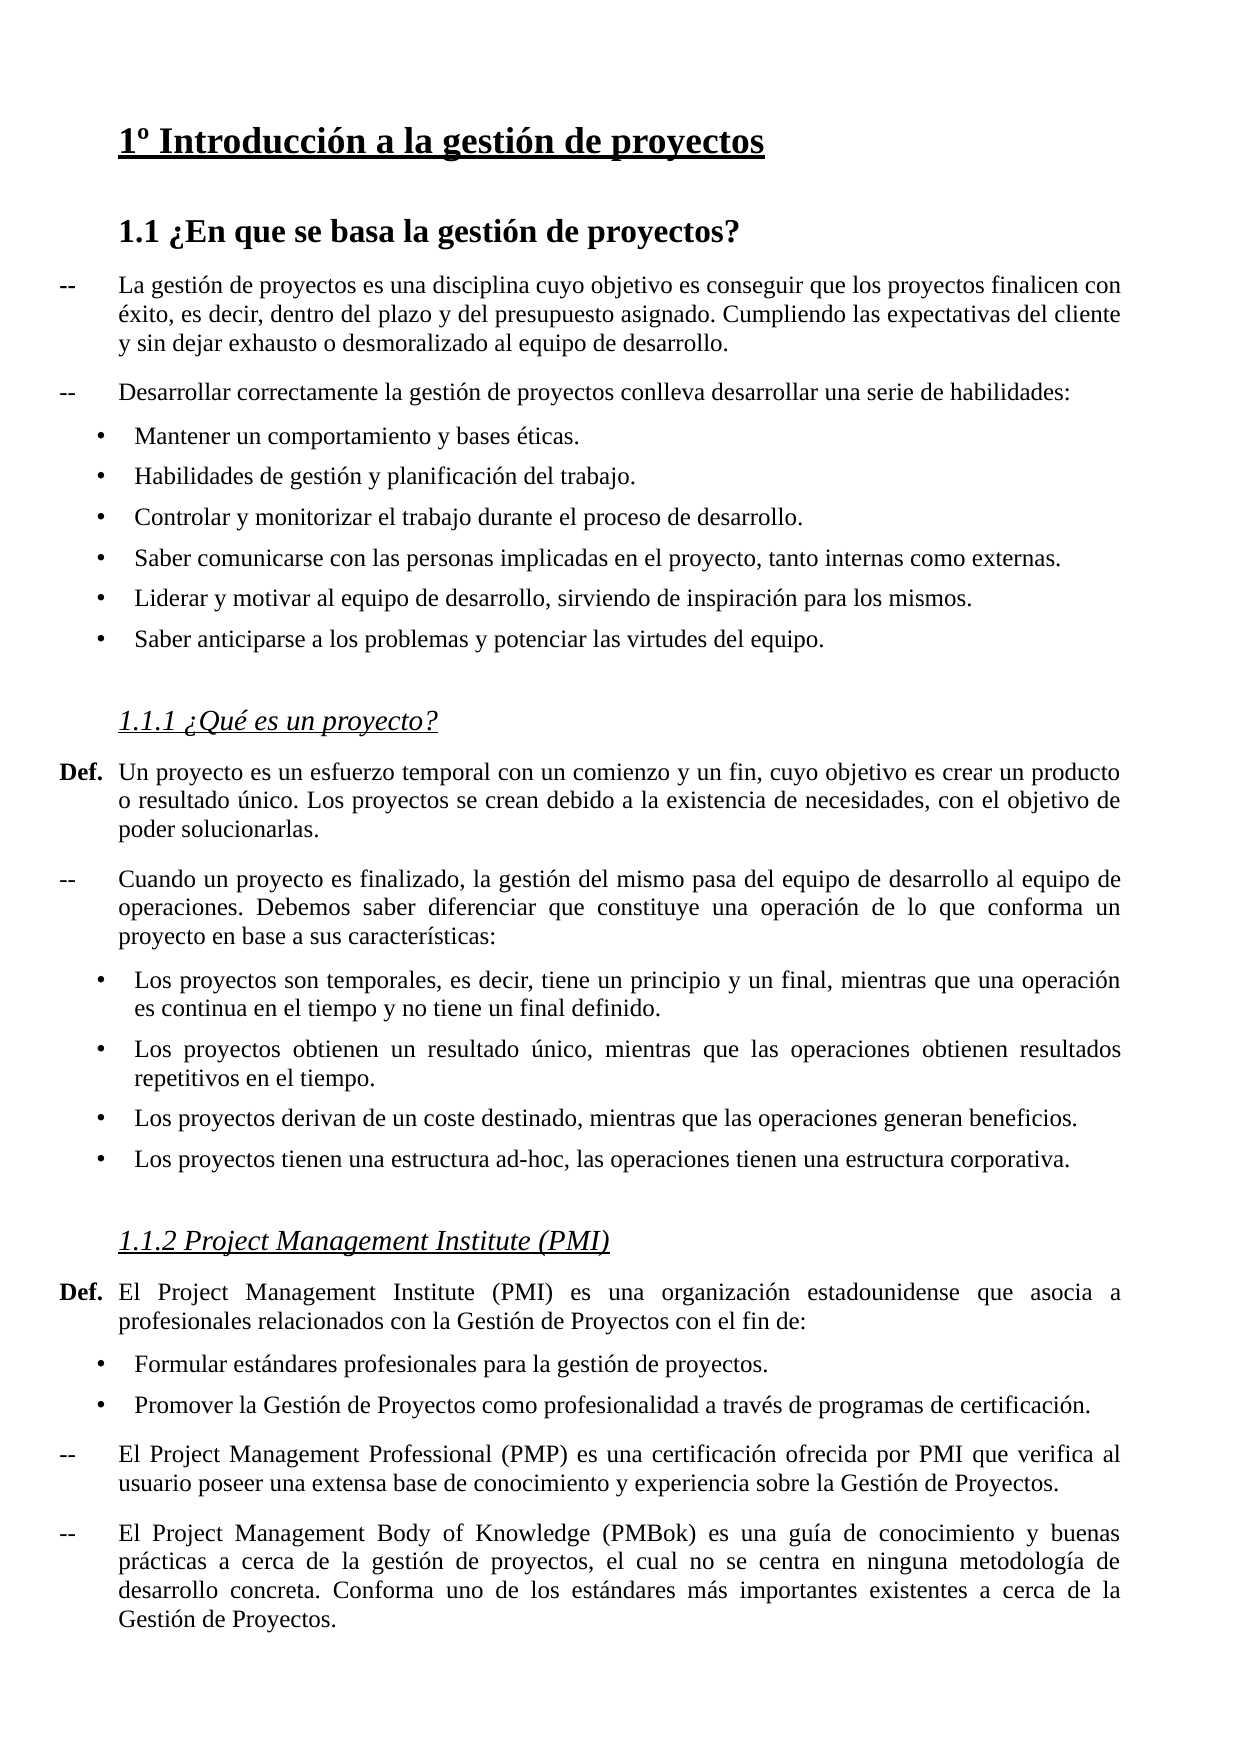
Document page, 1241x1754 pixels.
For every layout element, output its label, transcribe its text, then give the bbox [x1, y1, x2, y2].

list Los proyectos obtienen un resultado único, mientras que las operaciones obtienen resultados repetitivos en el tiempo. [97, 1034, 1122, 1092]
text -- El Project Management Body of Knowledge (PMBok) es una guía de conocimiento y buenas prácticas a cerca de la gestión de proyectos, el cual no se centra en ninguna metodología de desarrollo concreta. Conforma uno de los estándares más importantes existentes a cerca de la Gestión de Proyectos. [59, 1518, 1122, 1633]
list Los proyectos tienen una estructura ad-hoc, las operaciones tienen una estructura corporativa. [97, 1144, 1122, 1173]
text Def. El Project Management Institute (PMI) es una organización estadounidense que asocia a profesionales relacionados con la Gestión de Proyectos con el fin de: [59, 1277, 1122, 1335]
list Liderar y motivar al equipo de desarrollo, sirviendo de inspiración para los mismos. [97, 583, 1122, 612]
text 1.1 ¿En que se basa la gestión de proyectos? [118, 211, 1122, 250]
list Los proyectos son temporales, es decir, tiene un principio y un final, mientras que una operación es continua en el tiempo y no tiene un final definido. [97, 965, 1122, 1022]
text 1º Introducción a la gestión de proyectos [118, 118, 1122, 161]
text -- La gestión de proyectos es una disciplina cuyo objetivo es conseguir que los proyectos finalicen con éxito, es decir, dentro del plazo y del presupuesto asignado. Cumpliendo las expectativas del cliente y sin dejar exhausto o desmoralizado al equipo de desarrollo. [59, 270, 1122, 357]
text -- Cuando un proyecto es finalizado, la gestión del mismo pasa del equipo de desarrollo al equipo de operaciones. Debemos saber diferenciar que constituye una operación de lo que conforma un proyecto en base a sus características: [59, 864, 1122, 950]
list Los proyectos derivan de un coste destinado, mientras que las operaciones generan beneficios. [97, 1103, 1122, 1132]
list Promover la Gestión de Proyectos como profesionalidad a través de programas de certificación. [97, 1390, 1122, 1419]
text 1.1.1 ¿Qué es un proyecto? [118, 703, 1122, 736]
text 1.1.2 Project Management Institute (PMI) [118, 1223, 1122, 1257]
text Def. Un proyecto es un esfuerzo temporal con un comienzo y un fin, cuyo objetivo es crear un producto o resultado único. Los proyectos se crean debido a la existencia de necesidades, con el objetivo de poder solucionarlas. [59, 757, 1122, 843]
list Controlar y monitorizar el trabajo durante el proceso de desarrollo. [97, 502, 1122, 531]
text -- El Project Management Professional (PMP) es una certificación ofrecida por PMI que verifica al usuario poseer una extensa base de conocimiento y experiencia sobre la Gestión de Proyectos. [59, 1439, 1122, 1497]
list Habilidades de gestión y planificación del trabajo. [97, 461, 1122, 490]
list Mantener un comportamiento y bases éticas. [97, 421, 1122, 449]
list Saber anticiparse a los problemas y potenciar las virtudes del equipo. [97, 624, 1122, 653]
text -- Desarrollar correctamente la gestión de proyectos conlleva desarrollar una serie de habilidades: [59, 377, 1122, 406]
list Saber comunicarse con las personas implicadas en el proyecto, tanto internas como externas. [97, 543, 1122, 571]
list Formular estándares profesionales para la gestión de proyectos. [97, 1349, 1122, 1378]
